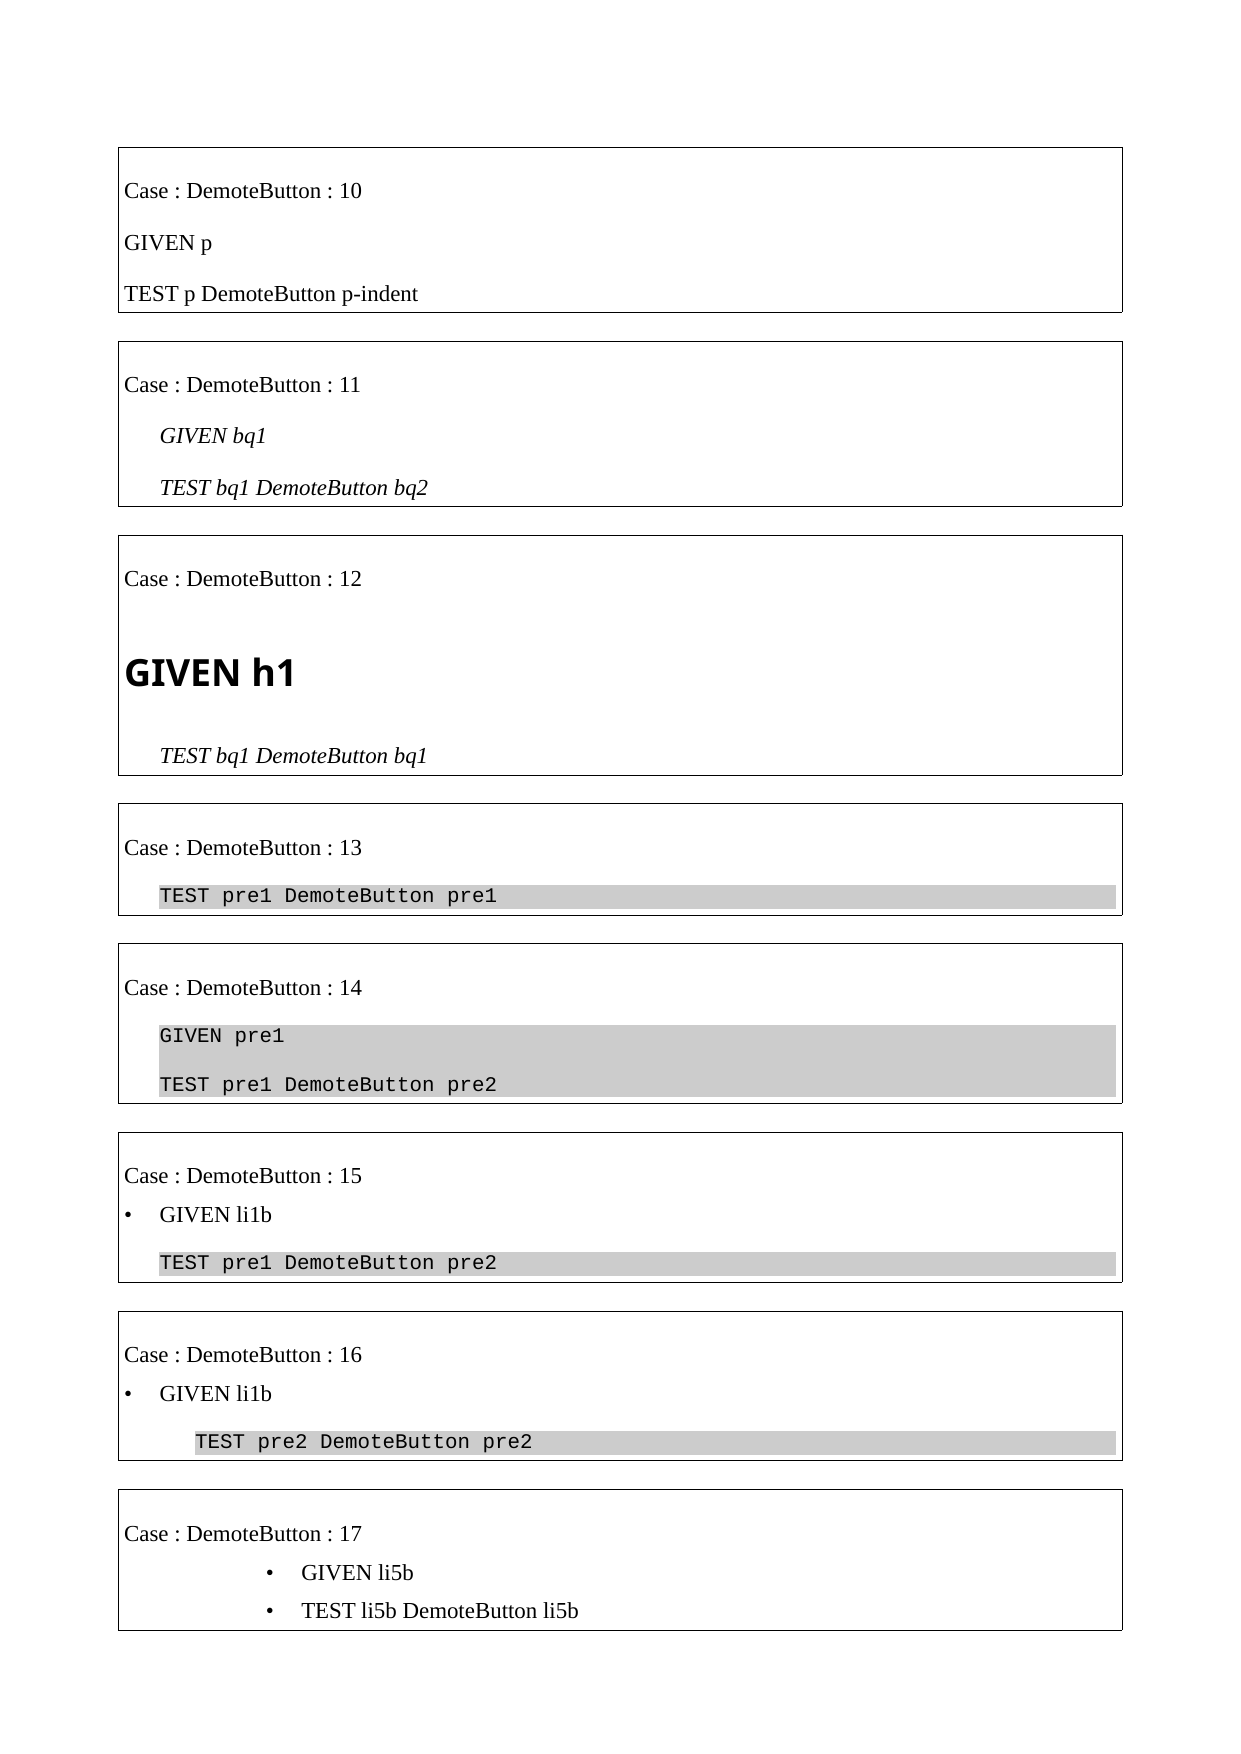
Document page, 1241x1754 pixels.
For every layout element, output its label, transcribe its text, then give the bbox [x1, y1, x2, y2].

table_header Case : DemoteButton : 13 TEST pre1 DemoteButton pre1 [119, 804, 1122, 914]
table_header Case : DemoteButton : 14 GIVEN pre1 TEST pre1 DemoteButton pre2 [119, 944, 1122, 1103]
table_header Case : DemoteButton : 15 GIVEN li1b TEST pre1 DemoteButton pre2 [119, 1133, 1122, 1282]
table_header Case : DemoteButton : 12 GIVEN h1 TEST bq1 DemoteButton bq1 [119, 536, 1122, 774]
table_header Case : DemoteButton : 16 GIVEN li1b TEST pre2 DemoteButton pre2 [119, 1312, 1122, 1460]
table_header Case : DemoteButton : 10 GIVEN p TEST p DemoteButton p-indent [119, 148, 1122, 312]
table_header Case : DemoteButton : 11 GIVEN bq1 TEST bq1 DemoteButton bq2 [119, 342, 1122, 506]
table_header Case : DemoteButton : 17 GIVEN li5b TEST li5b DemoteButton li5b [119, 1490, 1122, 1629]
